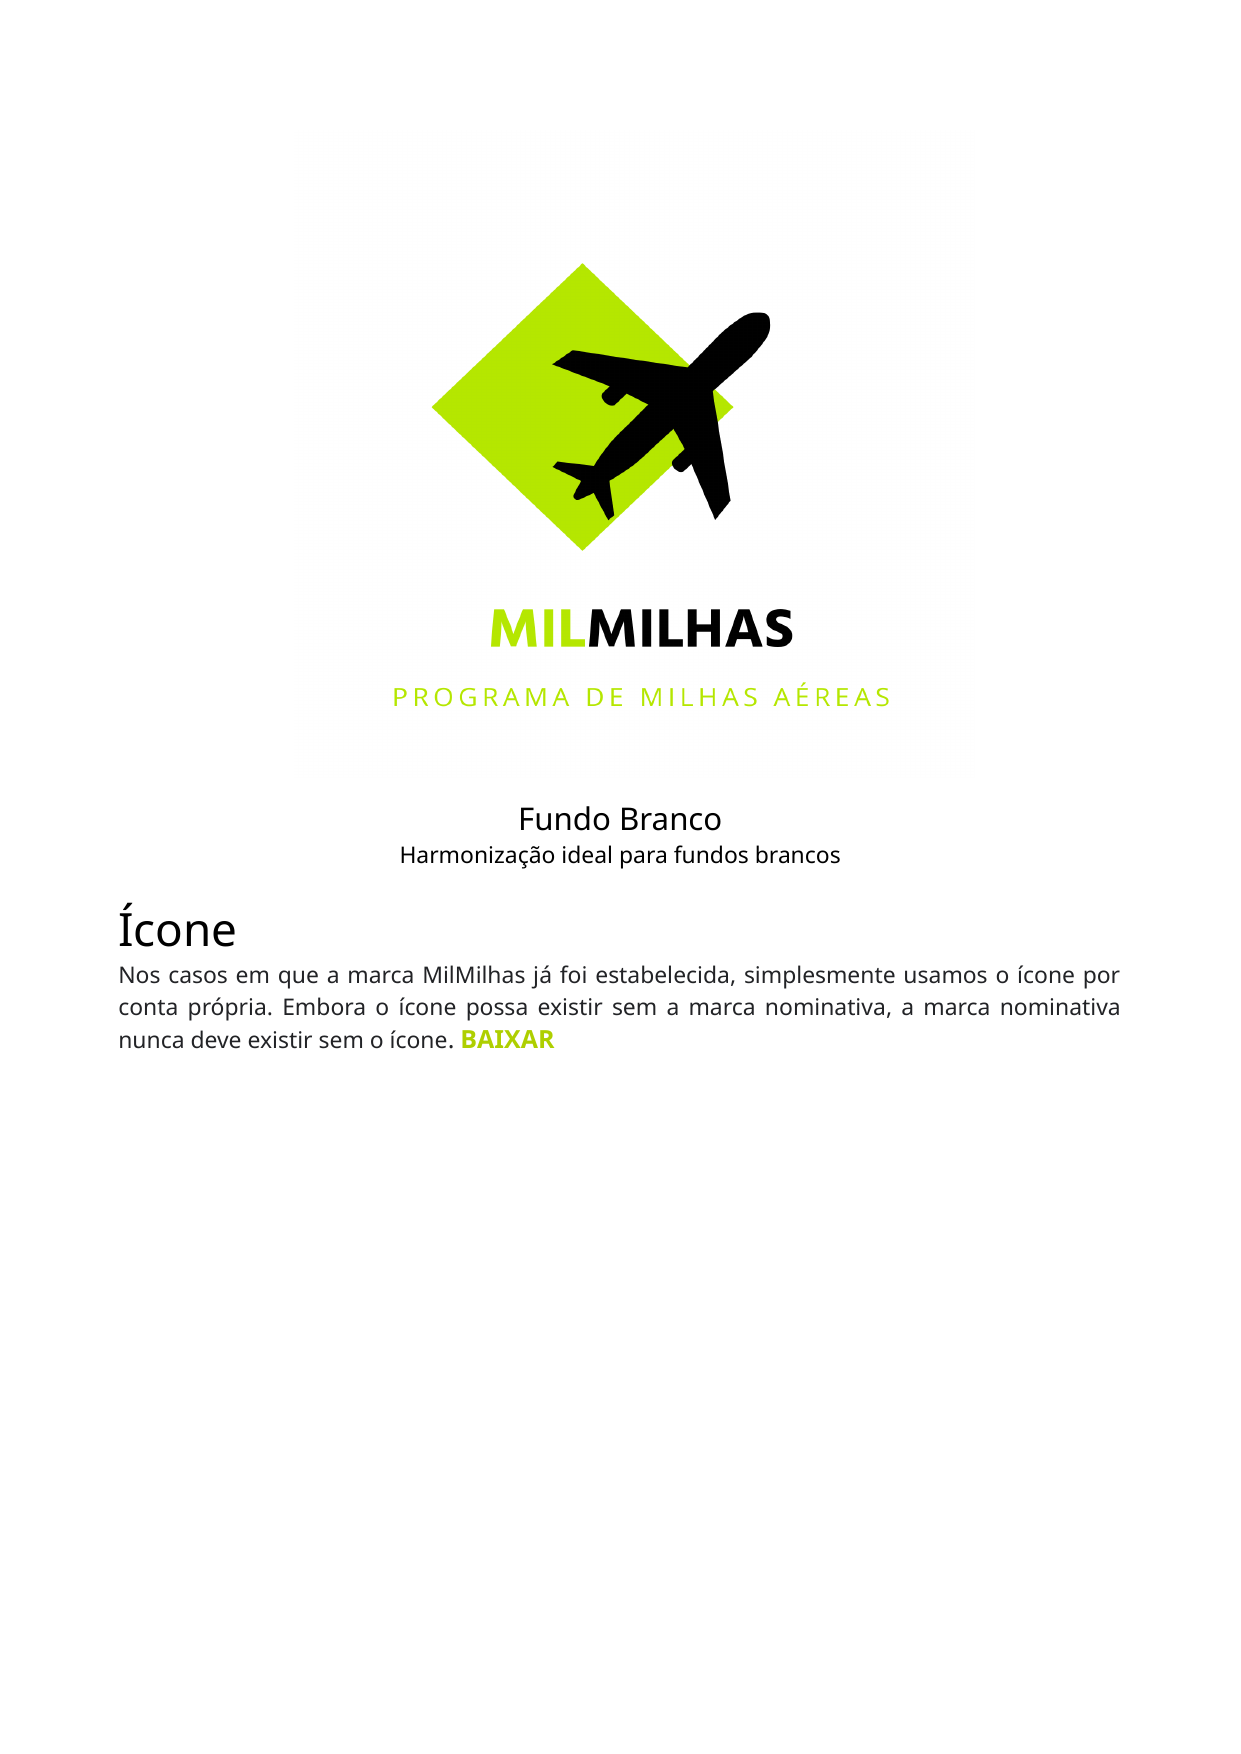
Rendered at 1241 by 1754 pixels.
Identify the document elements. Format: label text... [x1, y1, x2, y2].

subtitle Ícone [118, 897, 1122, 959]
picture [294, 130, 975, 778]
text Nos casos em que a marca MilMilhas já foi estabelecida, simplesmente usamos o ícone por conta própria. Embora o ícone possa existir sem a marca nominativa, a marca nominativa nunca deve existir sem o ícone. BAIXAR [118, 959, 1122, 1056]
text Harmonização ideal para fundos brancos [118, 839, 1122, 871]
text Fundo Branco [118, 797, 1122, 839]
